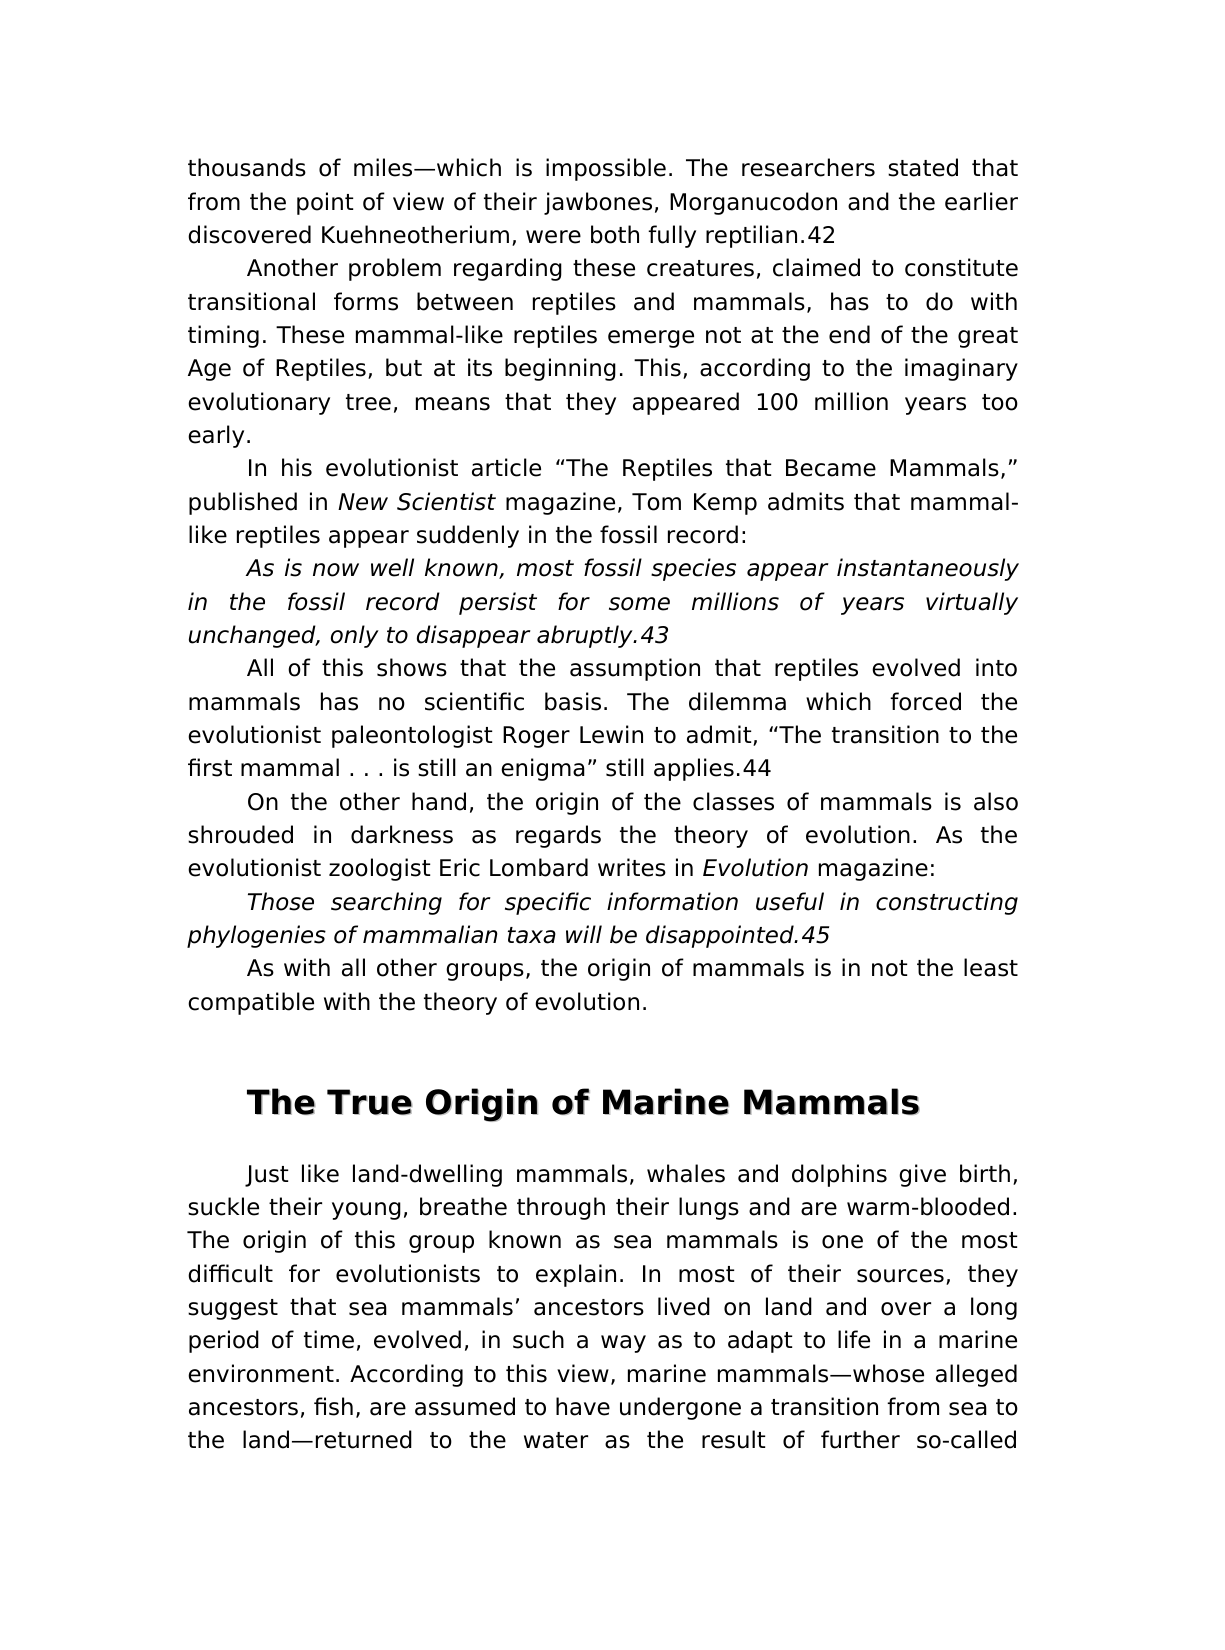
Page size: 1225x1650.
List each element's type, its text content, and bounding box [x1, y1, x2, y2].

text All of this shows that the assumption that reptiles evolved into mammals has no scientific basis. The dilemma which forced the evolutionist paleontologist Roger Lewin to admit, “The transition to the first mammal . . . is still an enigma” still applies.44 [187, 650, 1020, 783]
text The True Origin of Marine Mammals [187, 1083, 1020, 1122]
text In his evolutionist article “The Reptiles that Became Mammals,” published in New Scientist magazine, Tom Kemp admits that mammal-like reptiles appear suddenly in the fossil record: [187, 450, 1020, 550]
text As with all other groups, the origin of mammals is in not the least compatible with the theory of evolution. [187, 950, 1020, 1017]
text As is now well known, most fossil species appear instantaneously in the fossil record persist for some millions of years virtually unchanged, only to disappear abruptly.43 [187, 550, 1020, 650]
text Those searching for specific information useful in constructing phylogenies of mammalian taxa will be disappointed.45 [187, 883, 1020, 950]
text thousands of miles—which is impossible. The researchers stated that from the point of view of their jawbones, Morganucodon and the earlier discovered Kuehneotherium, were both fully reptilian.42 [187, 150, 1020, 250]
text Just like land-dwelling mammals, whales and dolphins give birth, suckle their young, breathe through their lungs and are warm-blooded. The origin of this group known as sea mammals is one of the most difficult for evolutionists to explain. In most of their sources, they suggest that sea mammals’ ancestors lived on land and over a long period of time, evolved, in such a way as to adapt to life in a marine environment. According to this view, marine mammals—whose alleged ancestors, fish, are assumed to have undergone a transition from sea to the land—returned to the water as the result of further so-called [187, 1156, 1020, 1456]
text Another problem regarding these creatures, claimed to constitute transitional forms between reptiles and mammals, has to do with timing. These mammal-like reptiles emerge not at the end of the great Age of Reptiles, but at its beginning. This, according to the imaginary evolutionary tree, means that they appeared 100 million years too early. [187, 250, 1020, 450]
text On the other hand, the origin of the classes of mammals is also shrouded in darkness as regards the theory of evolution. As the evolutionist zoologist Eric Lombard writes in Evolution magazine: [187, 783, 1020, 883]
